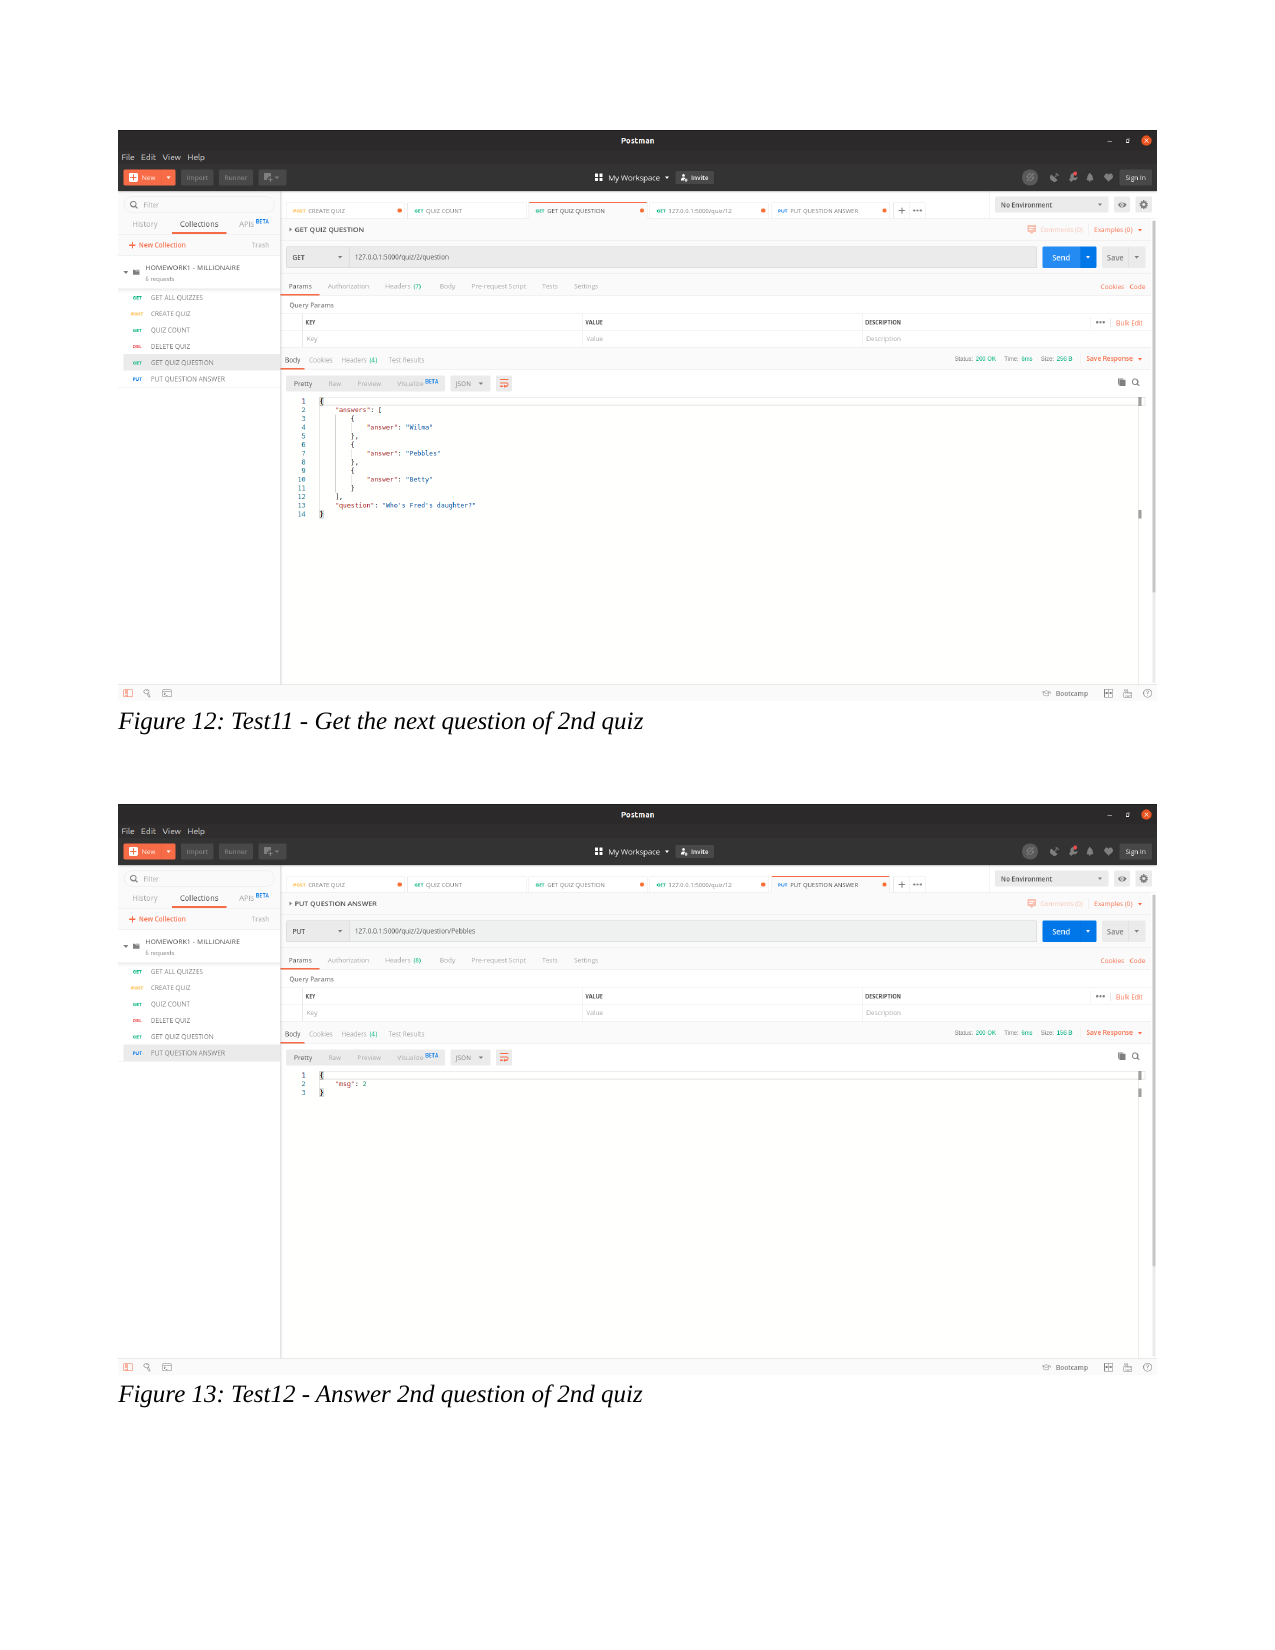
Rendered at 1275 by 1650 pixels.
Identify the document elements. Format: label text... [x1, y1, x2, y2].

text Figure 12: Test11 - Get the next question of 2nd quiz [118, 701, 1157, 734]
text Figure 13: Test12 - Answer 2nd question of 2nd quiz [118, 1375, 1157, 1408]
picture [118, 804, 1157, 1375]
picture [118, 130, 1157, 701]
